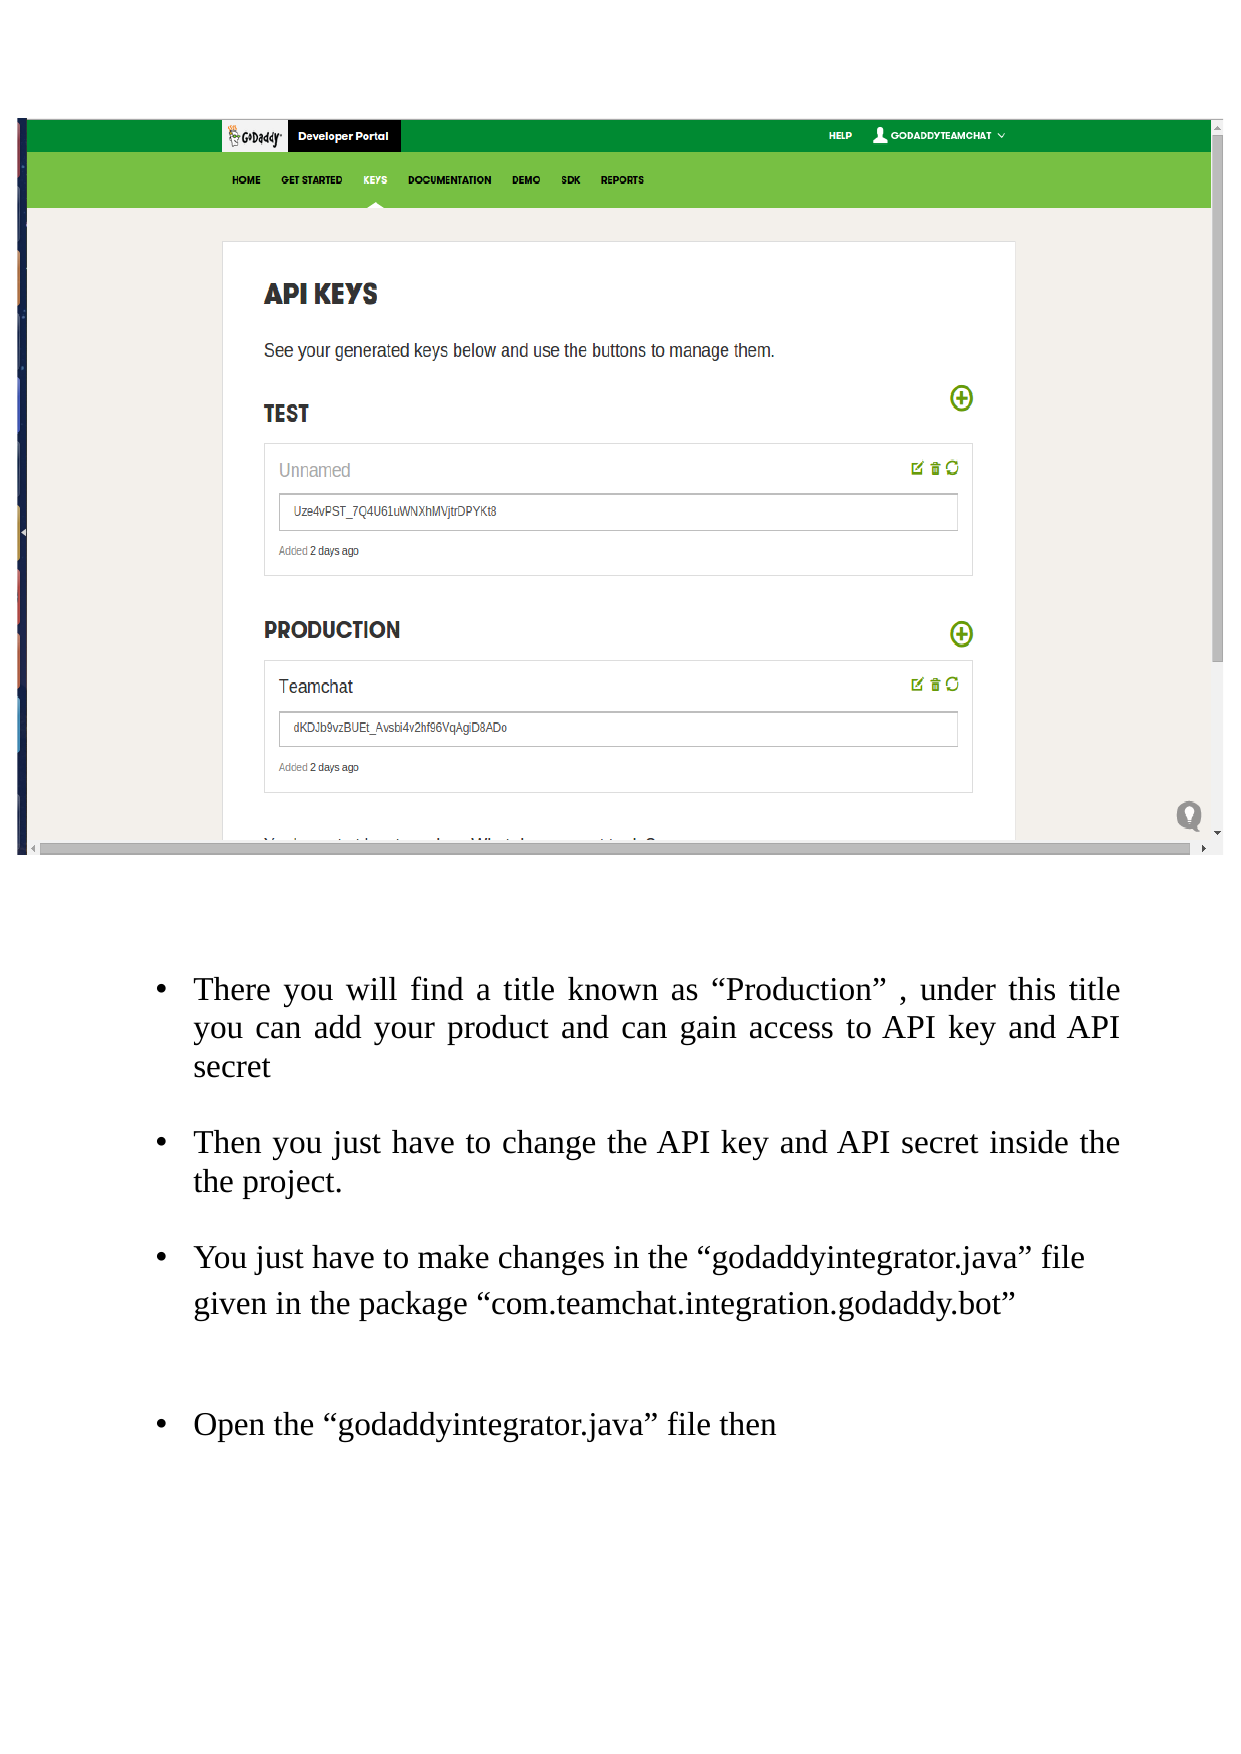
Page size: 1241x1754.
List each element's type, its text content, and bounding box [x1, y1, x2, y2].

list You just have to make changes in the “godaddyintegrator.java” file given in the package “com.teamchat.integration.godaddy.bot” [156, 1237, 1122, 1322]
list Open the “godaddyintegrator.java” file then [156, 1404, 1122, 1443]
list There you will find a title known as “Production” , under this title you can add your product and can gain access to API key and API secret [156, 969, 1122, 1084]
list Then you just have to change the API key and API secret inside the the project. [156, 1122, 1122, 1199]
picture [17, 118, 1224, 855]
